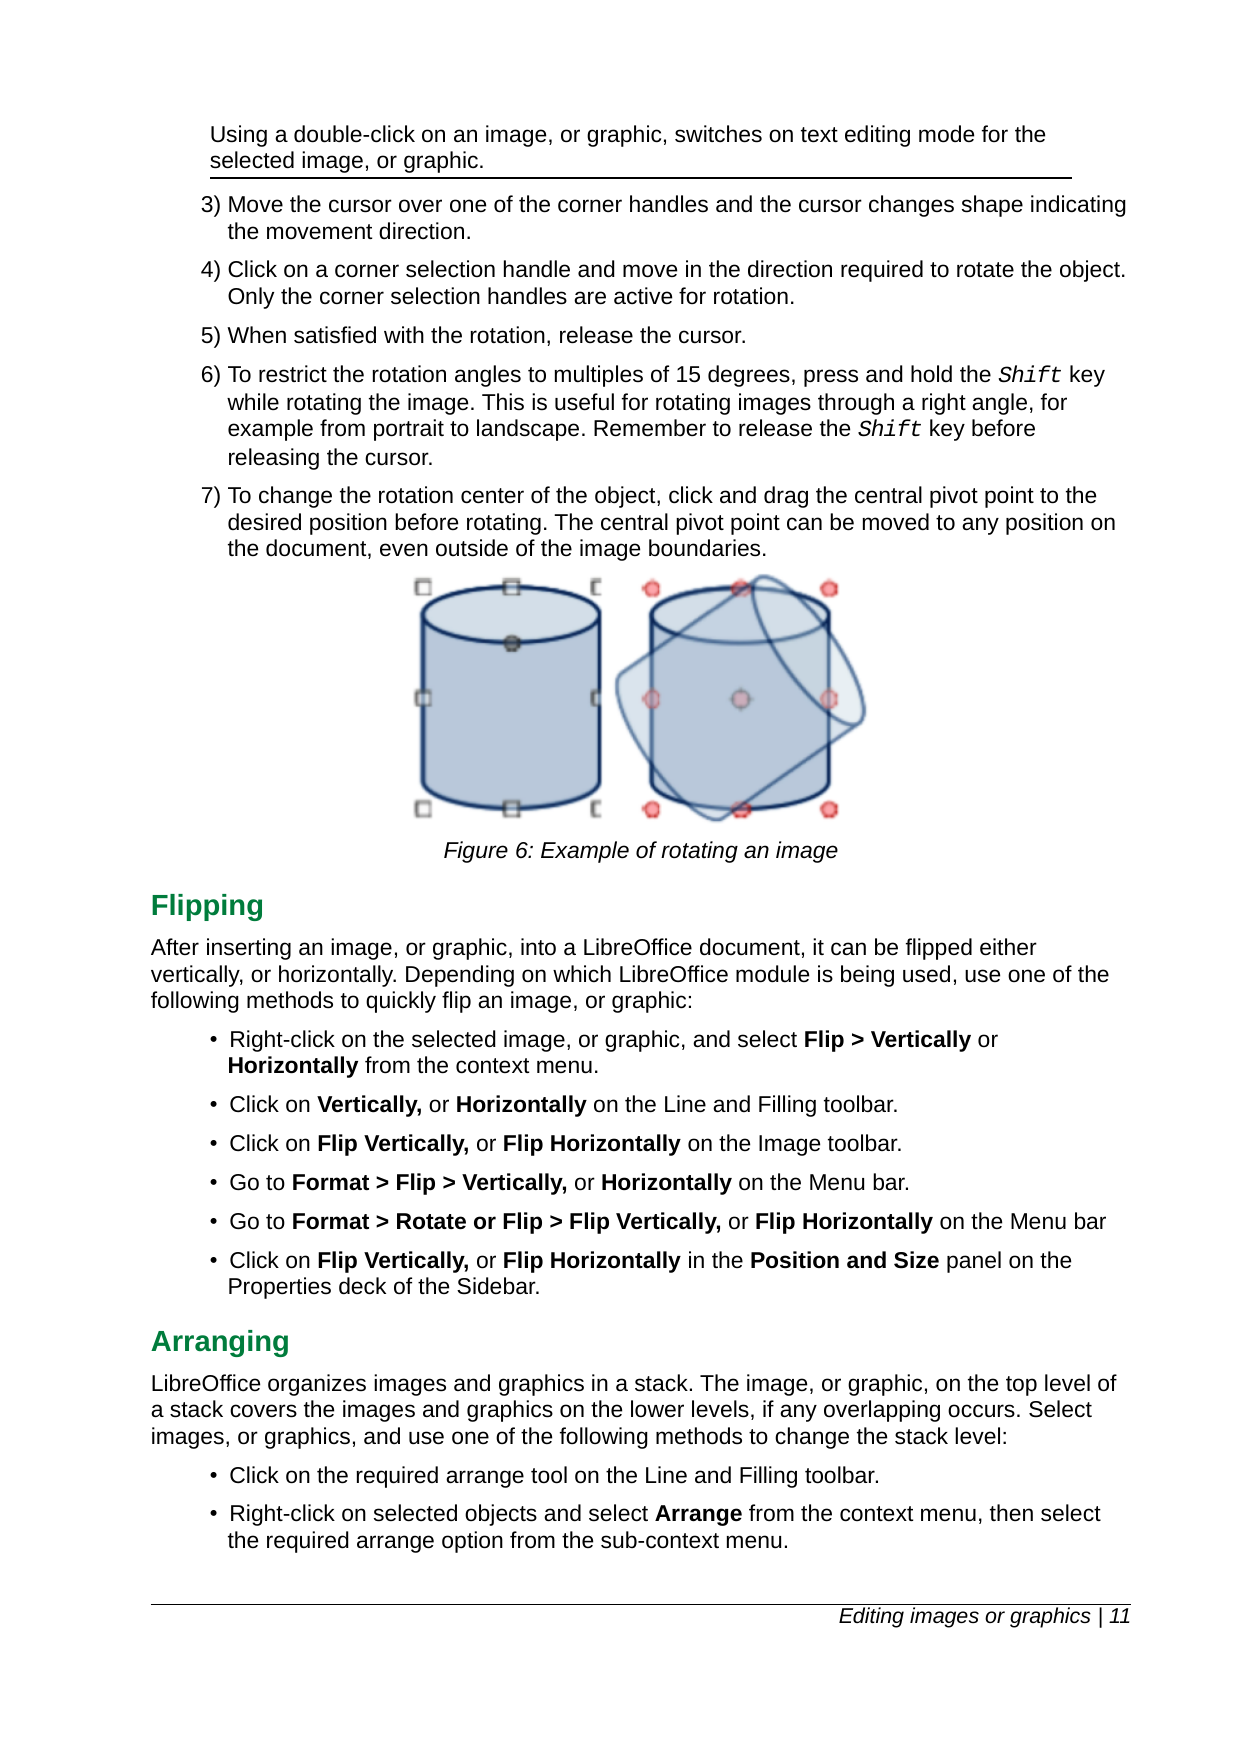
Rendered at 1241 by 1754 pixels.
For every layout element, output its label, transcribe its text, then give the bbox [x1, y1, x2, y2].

text Using a double‑click on an image, or graphic, switches on text editing mode for the selected image, or graphic. [209, 121, 1072, 179]
list Click on Vertically, or Horizontally on the Line and Filling toolbar. [209, 1091, 1131, 1117]
list Go to Format > Flip > Vertically, or Horizontally on the Menu bar. [209, 1169, 1131, 1195]
list When satisfied with the rotation, release the cursor. [227, 322, 1131, 348]
list Click on the required arrange tool on the Line and Filling toolbar. [209, 1462, 1131, 1488]
list LibreOffice organizes images and graphics in a stack. The image, or graphic, on the top level of a stack covers the images and graphics on the lower levels, if any overlapping occurs. Select images, or graphics, and use one of the following methods to change the stack level: [151, 1370, 1131, 1449]
list Click on Flip Vertically, or Flip Horizontally on the Image toolbar. [209, 1130, 1131, 1156]
list Click on Flip Vertically, or Flip Horizontally in the Position and Size panel on the Properties deck of the Sidebar. [209, 1247, 1131, 1299]
list To restrict the rotation angles to multiples of 15 degrees, press and hold the Shift key while rotating the image. This is useful for rotating images through a right angle, for example from portrait to landscape. Remember to release the Shift key before releasing the cursor. [227, 361, 1131, 470]
subtitle Flipping [151, 888, 1131, 922]
picture [412, 573, 870, 825]
list Right-click on the selected image, or graphic, and select Flip > Vertically or Horizontally from the context menu. [209, 1026, 1131, 1079]
list Go to Format > Rotate or Flip > Flip Vertically, or Flip Horizontally on the Menu bar [209, 1208, 1131, 1234]
list Right-click on selected objects and select Arrange from the context menu, then select the required arrange option from the sub-context menu. [209, 1500, 1131, 1553]
subtitle Arranging [151, 1324, 1131, 1358]
list Move the cursor over one of the corner handles and the cursor changes shape indicating the movement direction. [227, 191, 1131, 244]
text Figure 6: Example of rotating an image [412, 837, 870, 864]
list After inserting an image, or graphic, into a LibreOffice document, it can be flipped either vertically, or horizontally. Depending on which LibreOffice module is being used, use one of the following methods to quickly flip an image, or graphic: [151, 934, 1131, 1013]
list Click on a corner selection handle and move in the direction required to rotate the object. Only the corner selection handles are active for rotation. [227, 256, 1131, 309]
list To change the rotation center of the object, click and drag the central pivot point to the desired position before rotating. The central pivot point can be moved to any position on the document, even outside of the image boundaries. [227, 482, 1131, 561]
